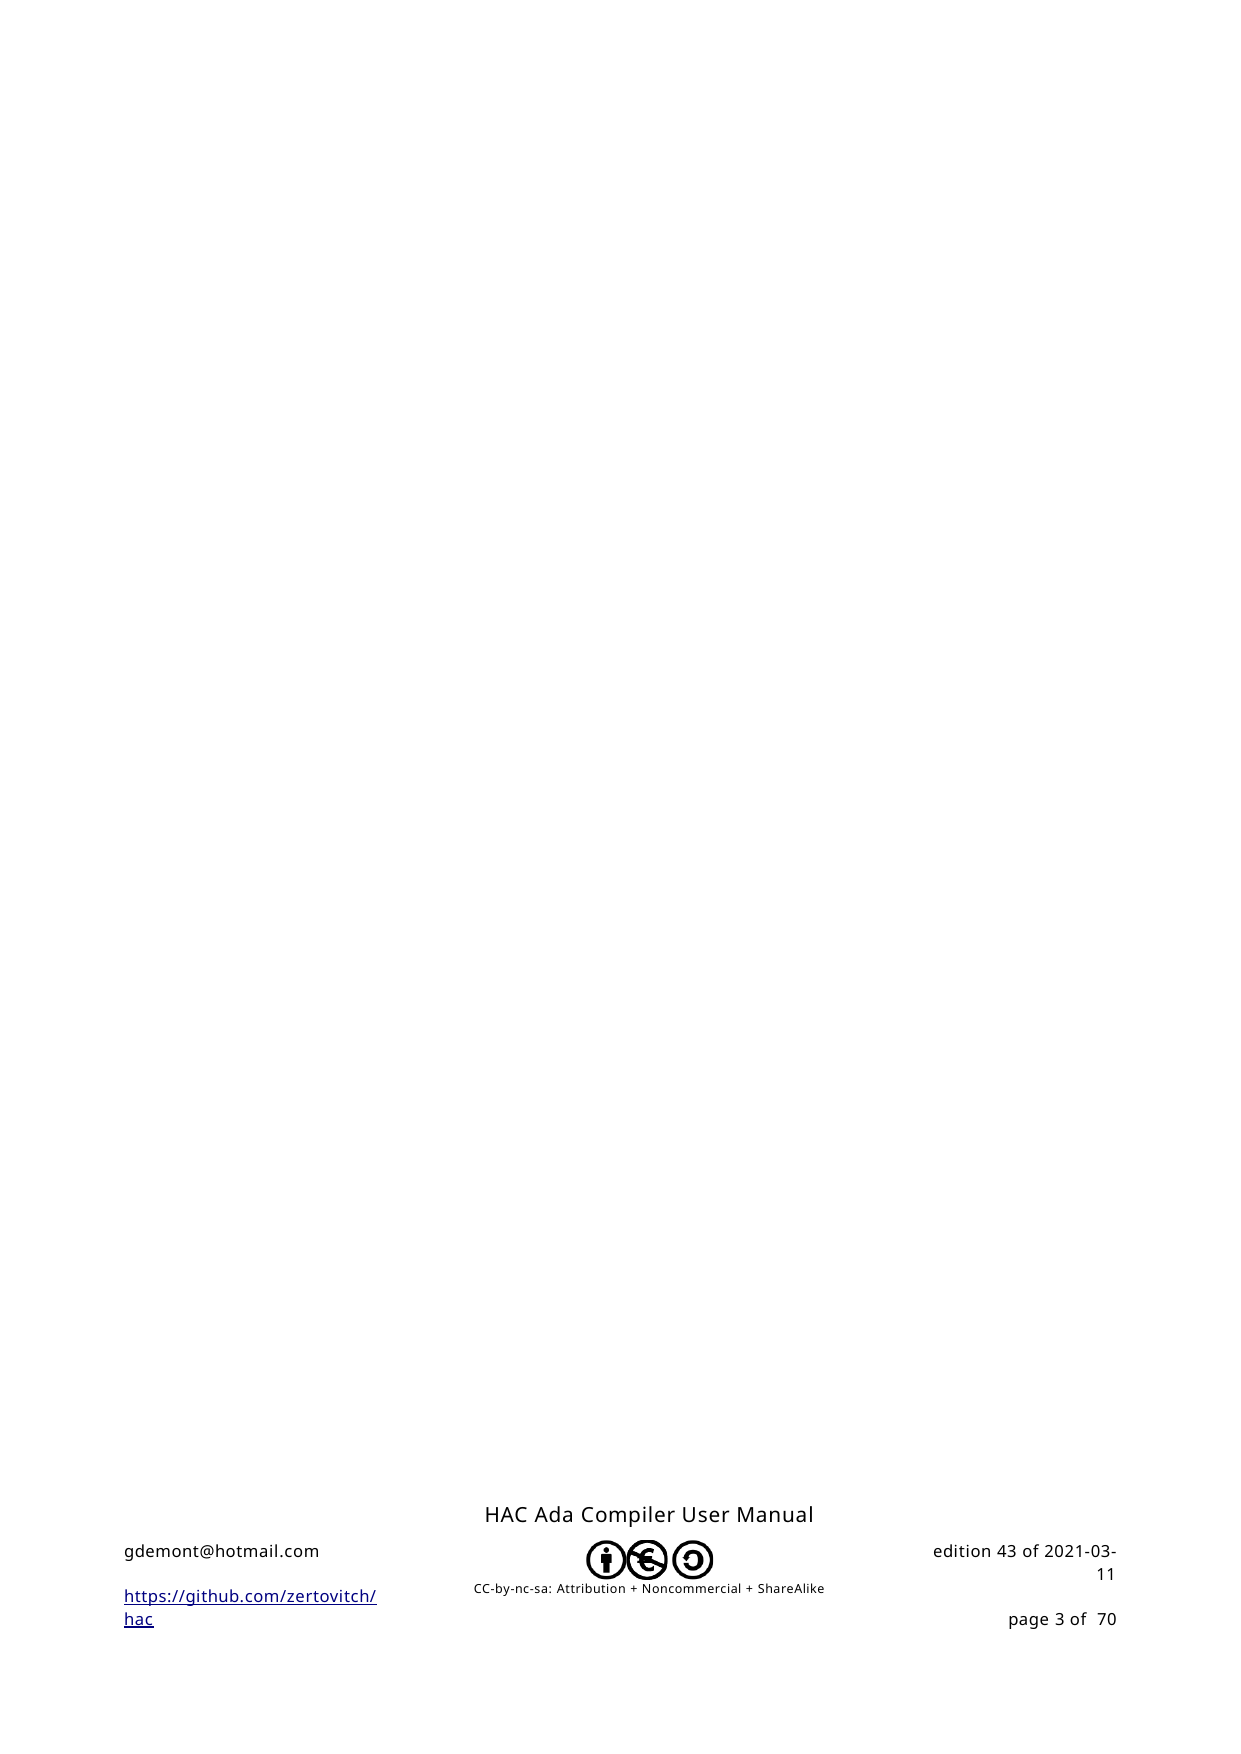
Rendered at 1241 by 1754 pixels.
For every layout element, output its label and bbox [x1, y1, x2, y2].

picture [585, 1540, 668, 1580]
picture [672, 1540, 714, 1580]
